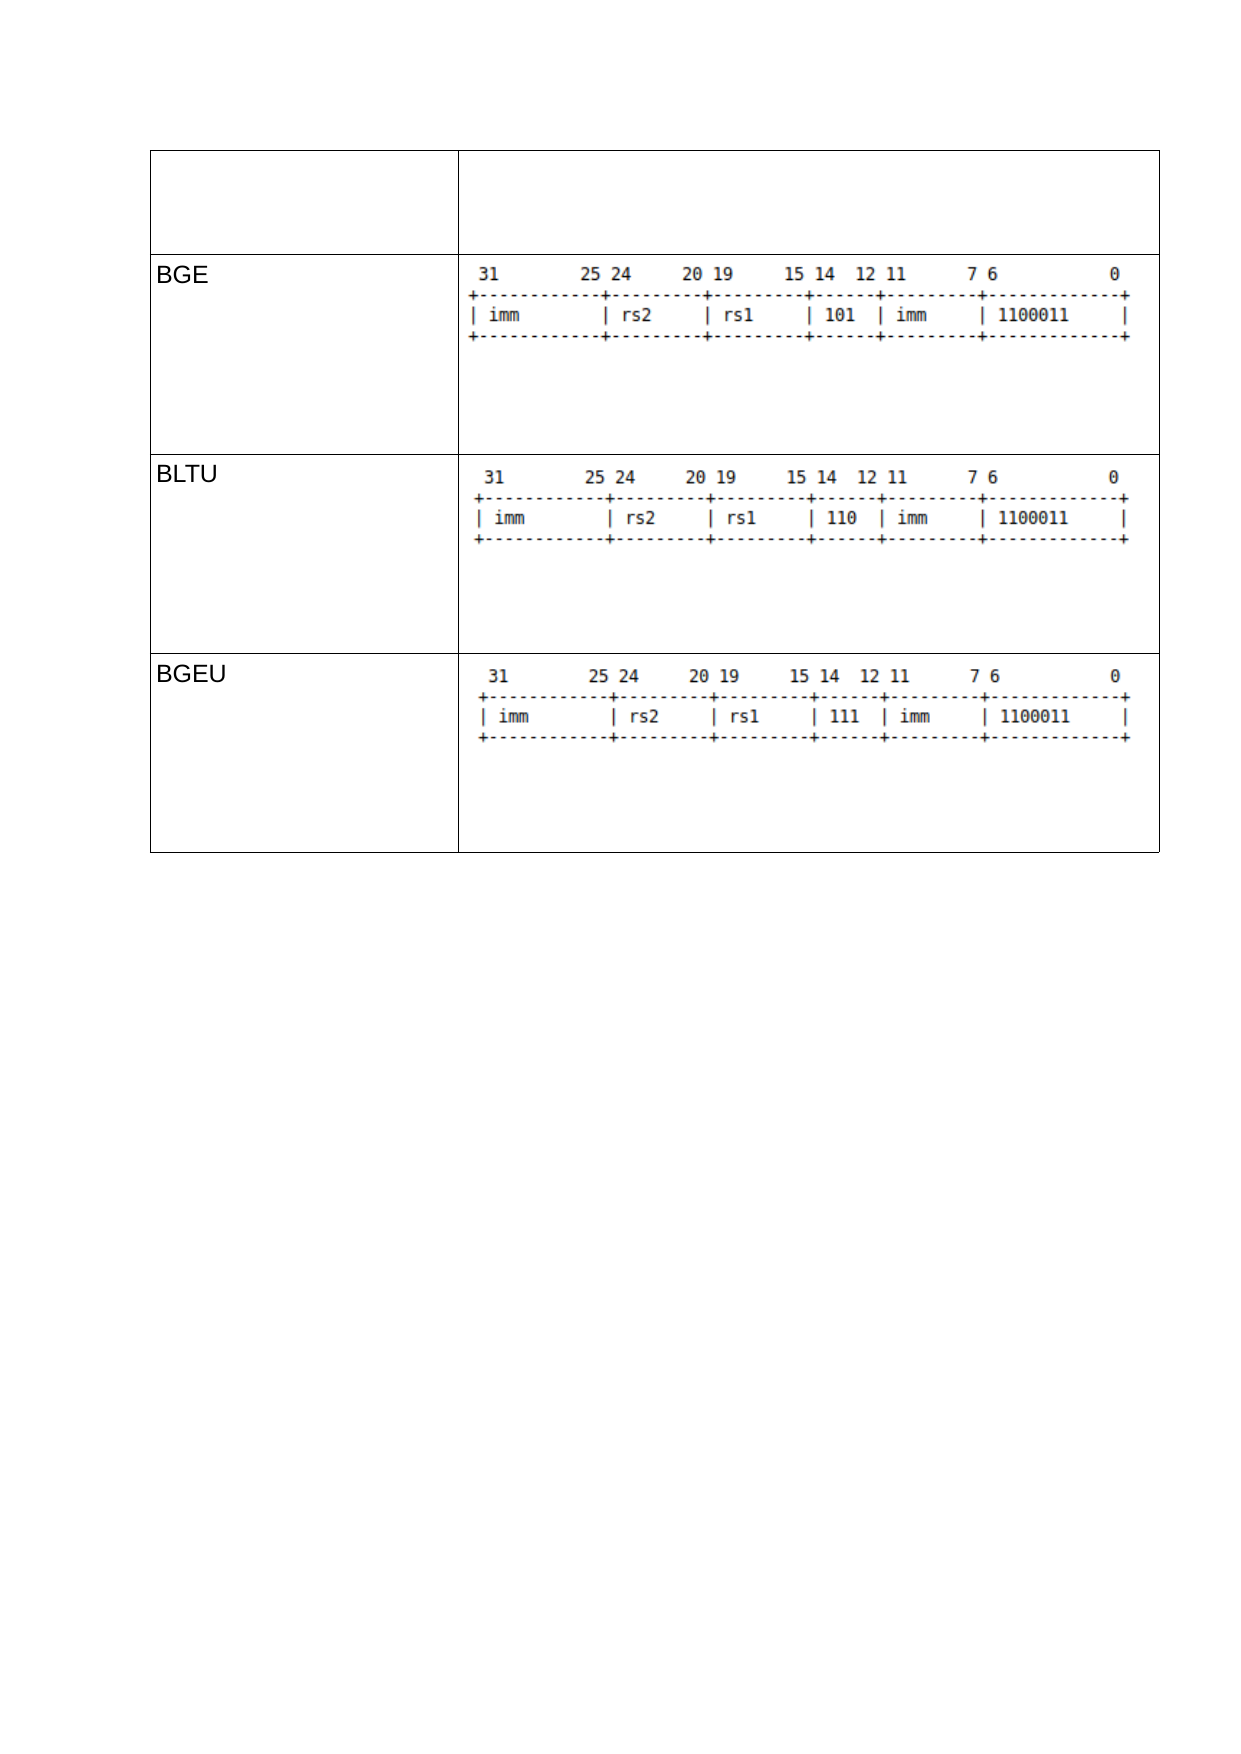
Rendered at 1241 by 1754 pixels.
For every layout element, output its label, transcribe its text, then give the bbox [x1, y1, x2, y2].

table_cell [151, 151, 458, 254]
picture [464, 459, 1149, 562]
table_cell [459, 151, 1159, 254]
table_cell BLTU [151, 455, 458, 653]
picture [464, 260, 1149, 355]
table_cell BGE [151, 255, 458, 453]
table_cell [459, 654, 1159, 852]
table_cell [459, 455, 1159, 653]
table_cell BGEU [151, 654, 458, 852]
picture [464, 658, 1149, 763]
table_cell [459, 255, 1159, 453]
